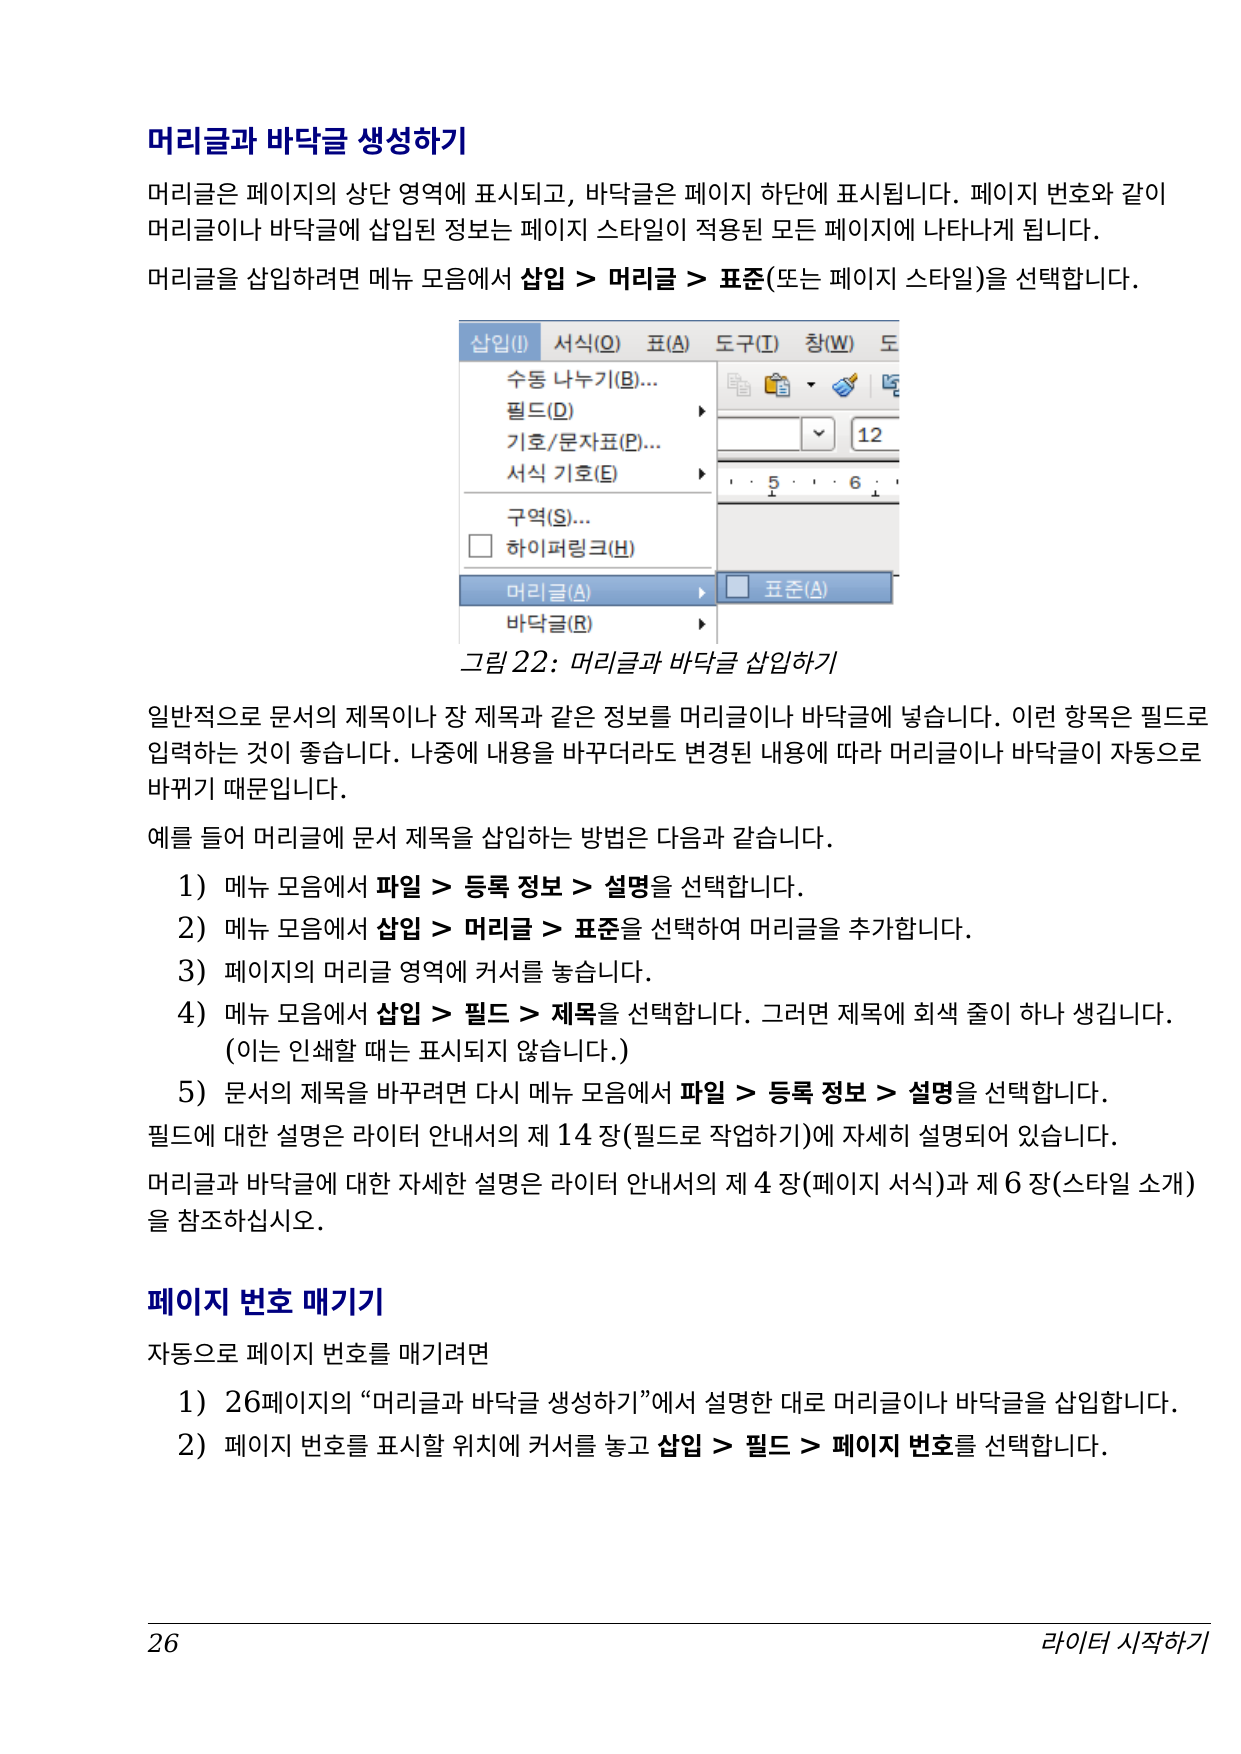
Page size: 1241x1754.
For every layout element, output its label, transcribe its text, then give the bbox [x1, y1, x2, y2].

subtitle 머리글과 바닥글 생성하기 [148, 118, 1211, 162]
text 머리글은 페이지의 상단 영역에 표시되고, 바닥글은 페이지 하단에 표시됩니다. 페이지 번호와 같이 머리글이나 바닥글에 삽입된 정보는 페이지 스타일이 적용된 모든 페이지에 나타나게 됩니다. [148, 174, 1211, 247]
list 페이지 번호를 표시할 위치에 커서를 놓고 삽입 > 필드 > 페이지 번호를 선택합니다. [207, 1426, 1211, 1462]
text 일반적으로 문서의 제목이나 장 제목과 같은 정보를 머리글이나 바닥글에 넣습니다. 이런 항목은 필드로 입력하는 것이 좋습니다. 나중에 내용을 바꾸더라도 변경된 내용에 따라 머리글이나 바닥글이 자동으로 바뀌기 때문입니다. [148, 697, 1211, 806]
text 필드에 대한 설명은 라이터 안내서의 제14장(필드로 작업하기)에 자세히 설명되어 있습니다. [148, 1116, 1211, 1152]
text 예를 들어 머리글에 문서 제목을 삽입하는 방법은 다음과 같습니다. [148, 818, 1211, 855]
text 머리글과 바닥글에 대한 자세한 설명은 라이터 안내서의 제4장(페이지 서식)과 제6장(스타일 소개)을 참조하십시오. [148, 1165, 1211, 1237]
list 페이지의 머리글 영역에 커서를 놓습니다. [207, 952, 1211, 988]
list 메뉴 모음에서 삽입 > 필드 > 제목을 선택합니다. 그러면 제목에 회색 줄이 하나 생깁니다. (이는 인쇄할 때는 표시되지 않습니다.) [207, 995, 1211, 1067]
text 자동으로 페이지 번호를 매기려면 [148, 1335, 1211, 1371]
list 문서의 제목을 바꾸려면 다시 메뉴 모음에서 파일 > 등록 정보 > 설명을 선택합니다. [207, 1073, 1211, 1110]
picture [458, 320, 900, 644]
subtitle 페이지 번호 매기기 [148, 1279, 1211, 1322]
text 그림 22: 머리글과 바닥글 삽입하기 [459, 644, 899, 680]
list 27페이지의 “머리글과 바닥글 생성하기”에서 설명한 대로 머리글이나 바닥글을 삽입합니다. [207, 1383, 1211, 1420]
list 메뉴 모음에서 삽입 > 머리글 > 표준을 선택하여 머리글을 추가합니다. [207, 910, 1211, 946]
list 메뉴 모음에서 파일 > 등록 정보 > 설명을 선택합니다. [207, 867, 1211, 903]
text 머리글을 삽입하려면 메뉴 모음에서 삽입 > 머리글 > 표준(또는 페이지 스타일)을 선택합니다. [148, 259, 1211, 295]
